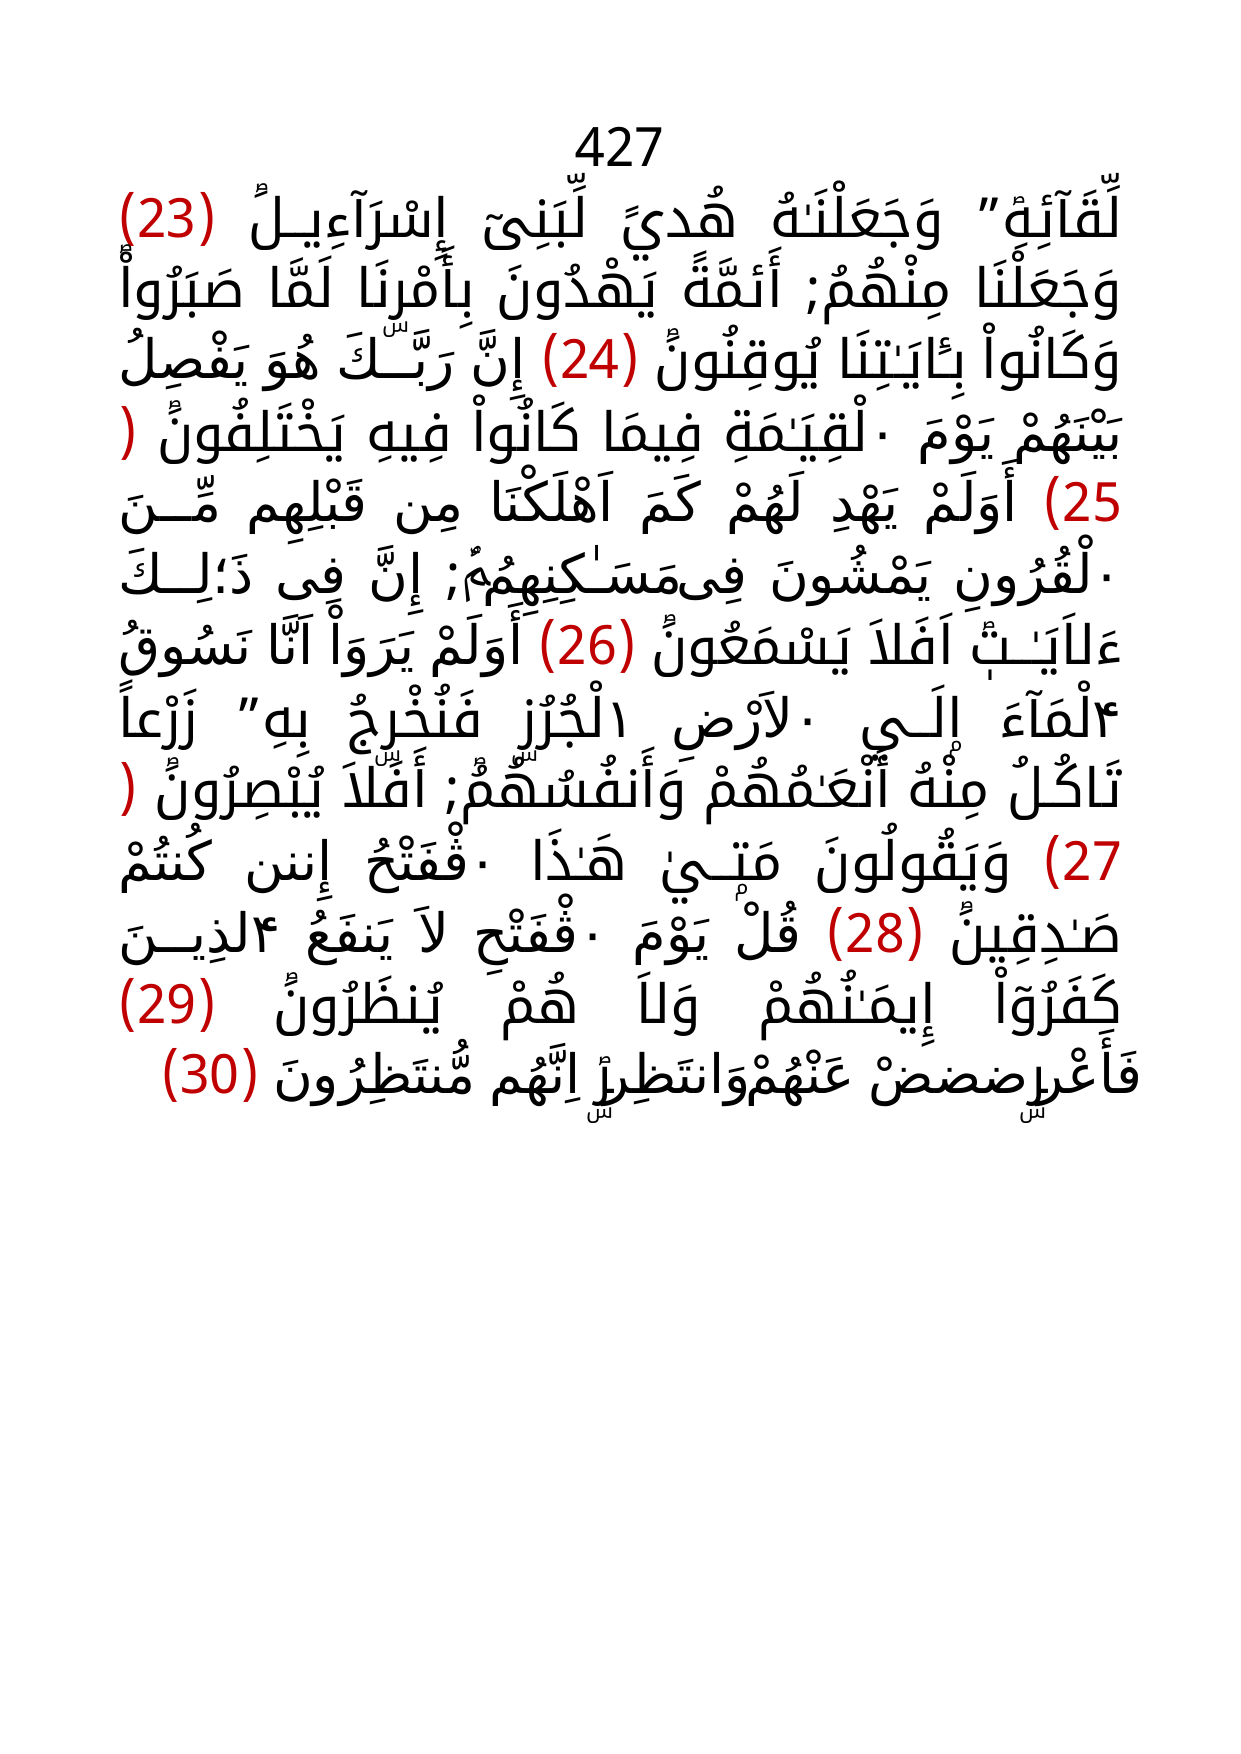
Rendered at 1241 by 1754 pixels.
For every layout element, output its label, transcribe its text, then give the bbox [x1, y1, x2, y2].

text لِّقَآئِهِؐ” وَجَعَلْنَـٰهُ هُديً لِّبَنِىٓ إِسْرَآءِيــلَؐ (23) وَجَعَلْنَا مِنْهُمُ; أَئمَّةً يَهْدُونَ بِأَمْرۣنَا لَمَّا صَبَرُواْؐ وَكَانُواْ بِـَٔايَـٰتِنَا يُوقِنُونَؐ (24) إِنَّ رَبَّــكَ هُوَ يَفْصِلُ بَيْنَهُمْ يَوْمَ ۰لْقِيَـٰمَةِ فِيمَا كَانُواْ فِيهِ يَخْتَلِفُونَؐ (25) أَوَلَمْ يَهْدِ لَهُمْ كَمَ اَهْلَكْنَا مِن قَبْلِهِم مِّــنَ ۰لْقُرُونِ يَمْشُونَ فِى مَسَـٰكِنِهِمُؐ; إِنَّ فِى ذَ؛لِــكَ ءَلاَيَـٰــتٖؐ اَفَلاَ يَسْمَعُونَؐ (26) أَوَلَمْ يَرَوَاْ اَنَّا نَسُوقُ ۴لْمَآءَ اۭلَــي ۰لاَرْضِ ۱لْجُرُزۣ فَنُخْرۣجُ بِهِ” زَرْعاً تَاكُـلُ مِنْهُ أَنْعَـٰمُهُمْ وَأَنفُسُهُمُؐ; أَفَلاَ يُبْصِرُونَؐ (27) وَيَقُولُونَ مَتۭــيٰ هَـٰذَا ۰ڤْفَتْحُ إِننن كُنتُمْ صَـٰدِقِينَؐ (28) قُلْ يَوْمَ ۰ڤْفَتْحِ لاَ يَنفَعُ ۴لذِيــنَ كَفَرُوٓاْ إِيمَـٰنُهُمْ وَلاَ هُمْ يُنظَرُونَؐ (29) فَأَعْرۣضضضْ عَنْهُمْ وَانتَظِرۣؐ اِنَّهُم مُّنتَظِرُونَ (30) [118, 189, 1122, 1116]
text 427 [118, 118, 1122, 189]
